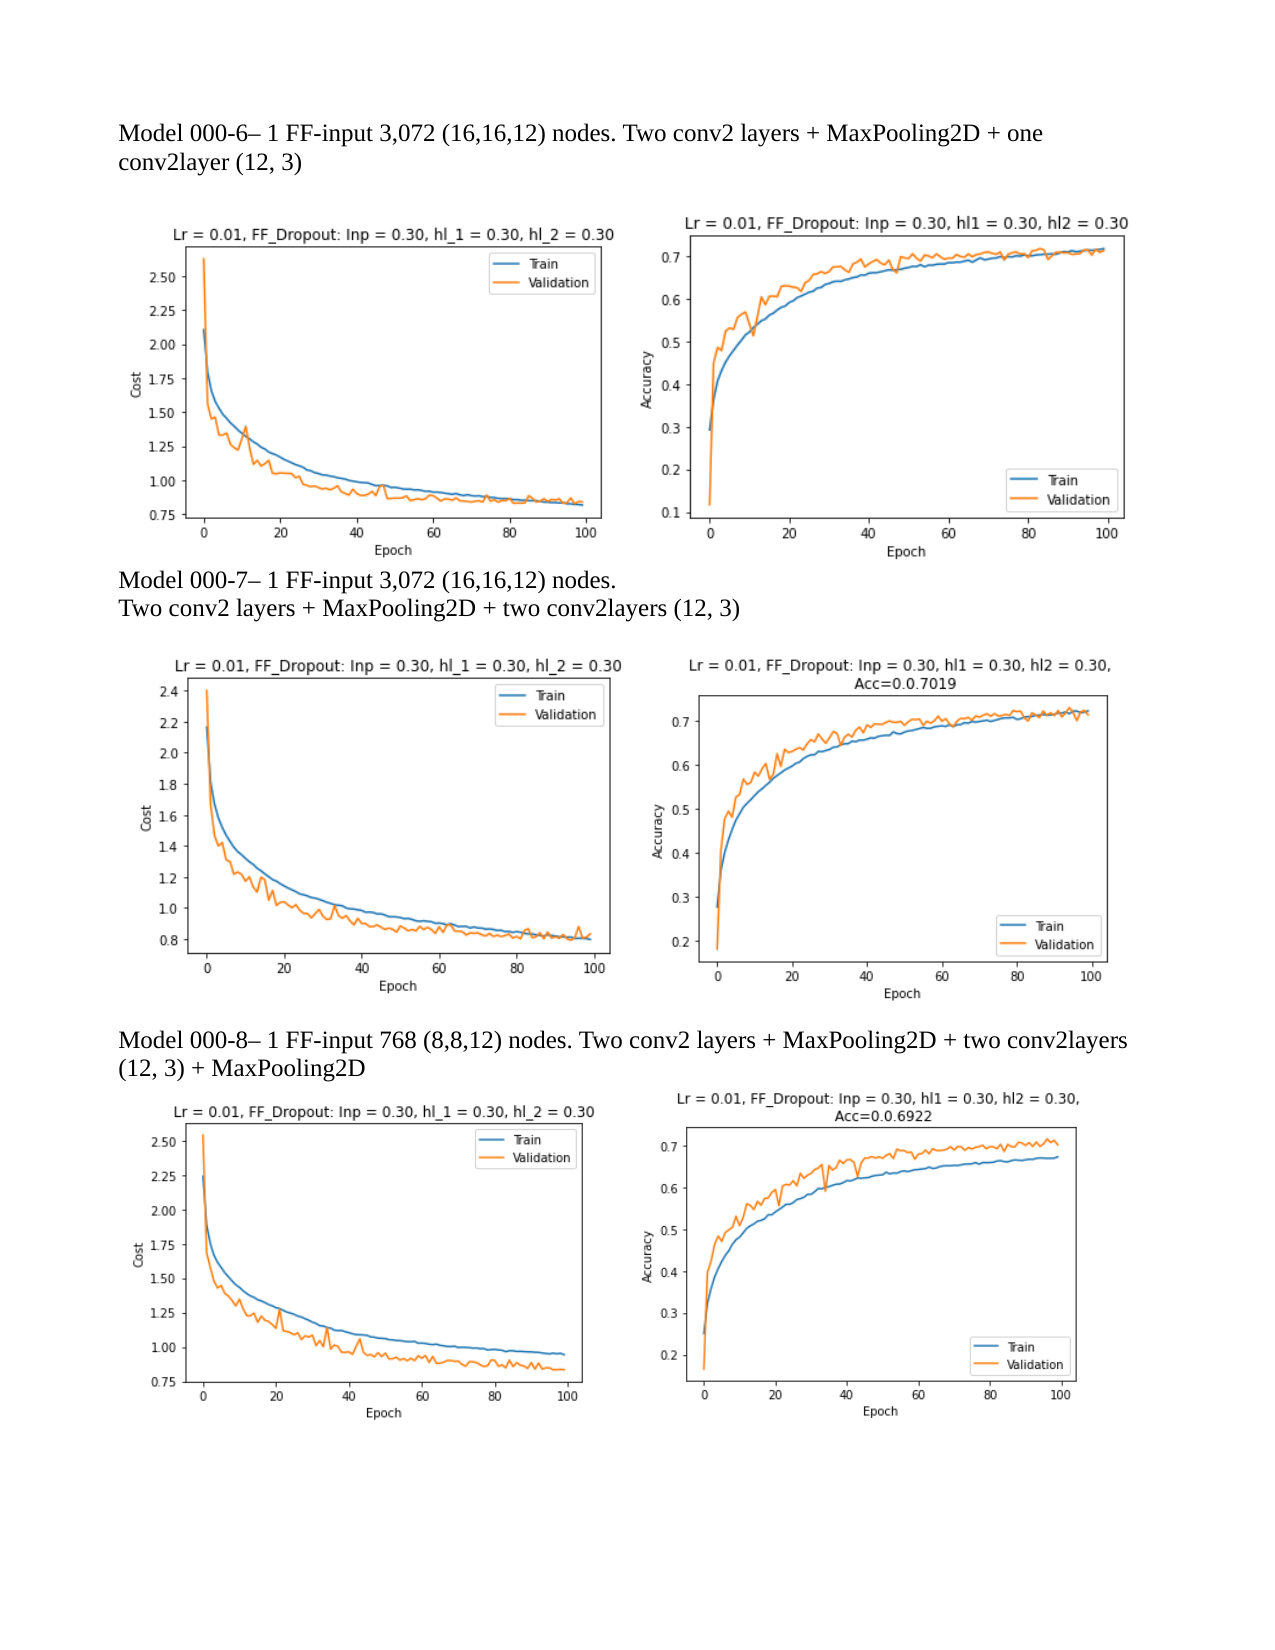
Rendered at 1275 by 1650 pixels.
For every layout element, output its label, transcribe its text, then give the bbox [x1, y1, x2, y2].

text Model 000-8– 1 FF-input 768 (8,8,12) nodes. Two conv2 layers + MaxPooling2D + two conv2layers (12, 3) + MaxPooling2D [118, 680, 1157, 1082]
text Model 000-6– 1 FF-input 3,072 (16,16,12) nodes. Two conv2 layers + MaxPooling2D + one conv2layer (12, 3) [118, 118, 1157, 176]
text Model 000-7– 1 FF-input 3,072 (16,16,12) nodes. Two conv2 layers + MaxPooling2D + two conv2layers (12, 3) [118, 262, 1157, 622]
